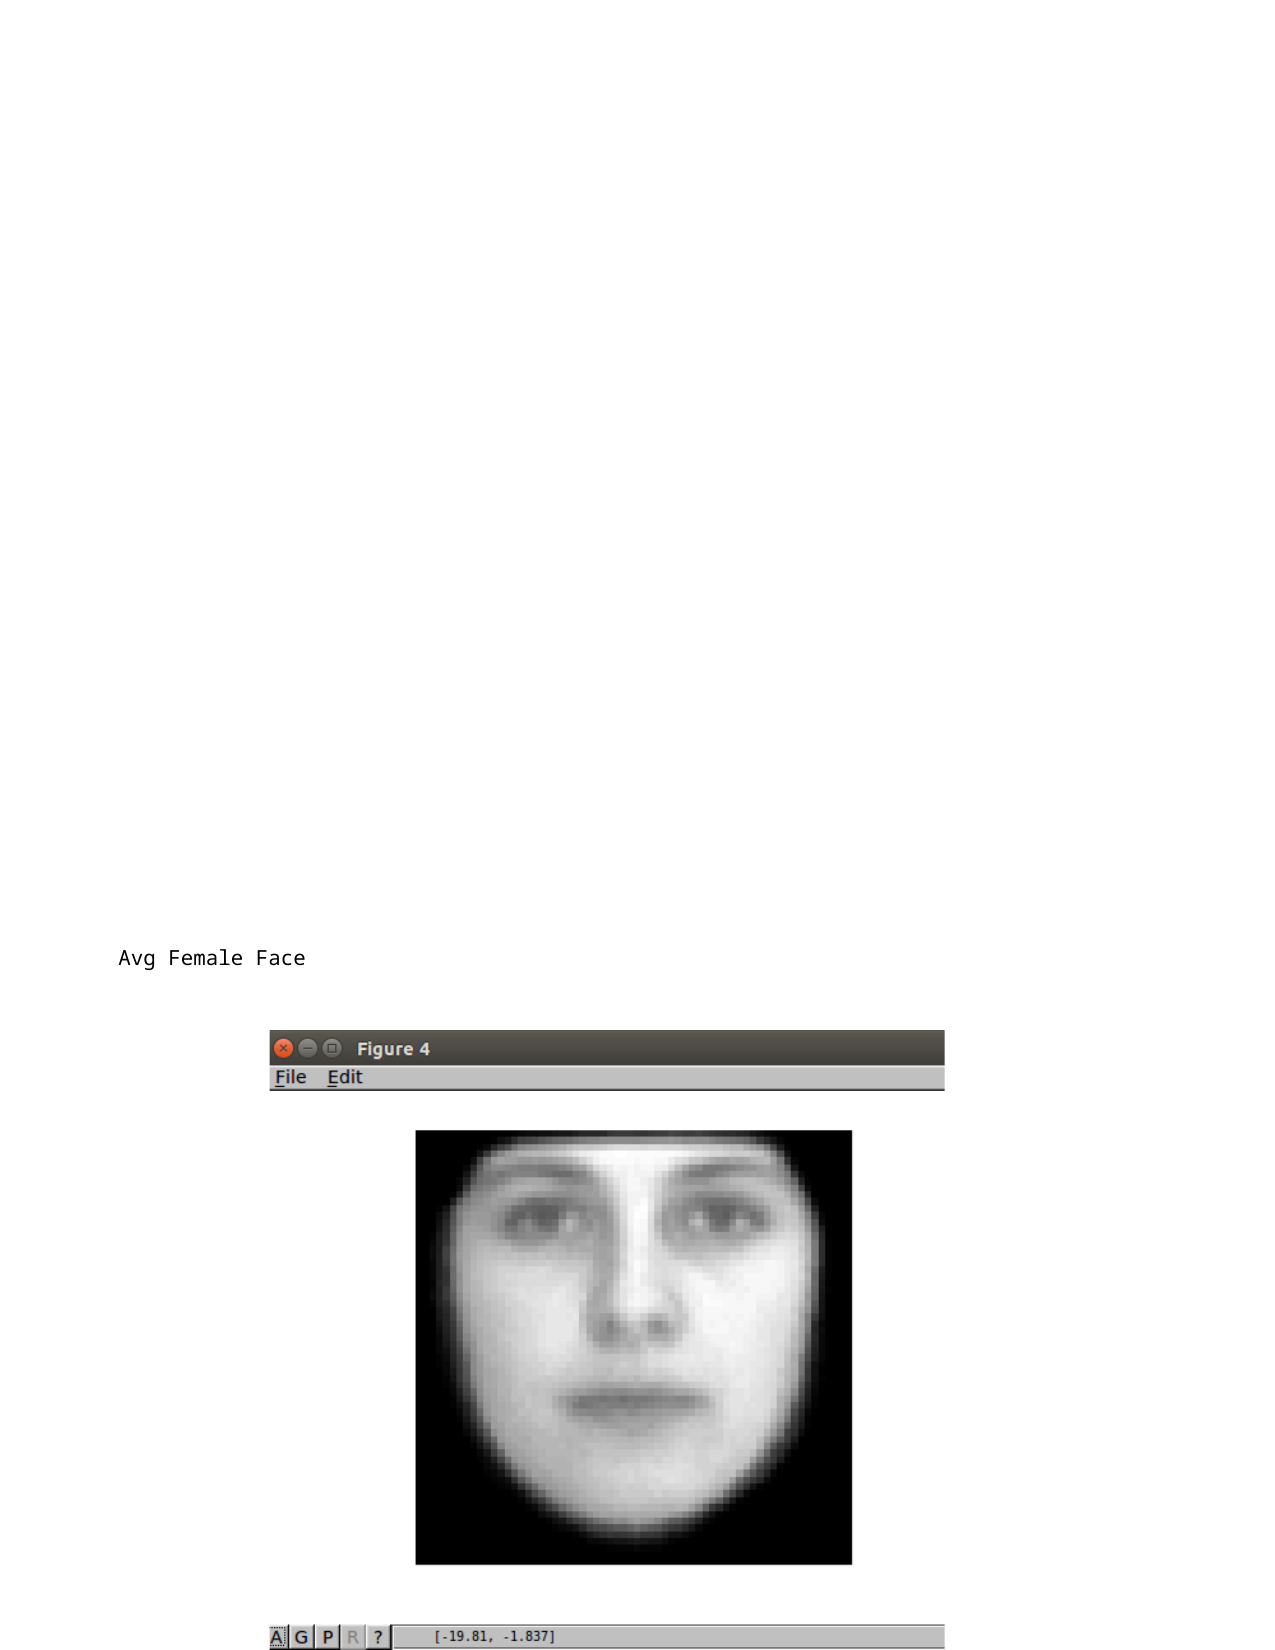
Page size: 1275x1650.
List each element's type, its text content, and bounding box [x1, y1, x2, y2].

picture [269, 1030, 945, 1650]
text Avg Female Face [118, 943, 1157, 971]
